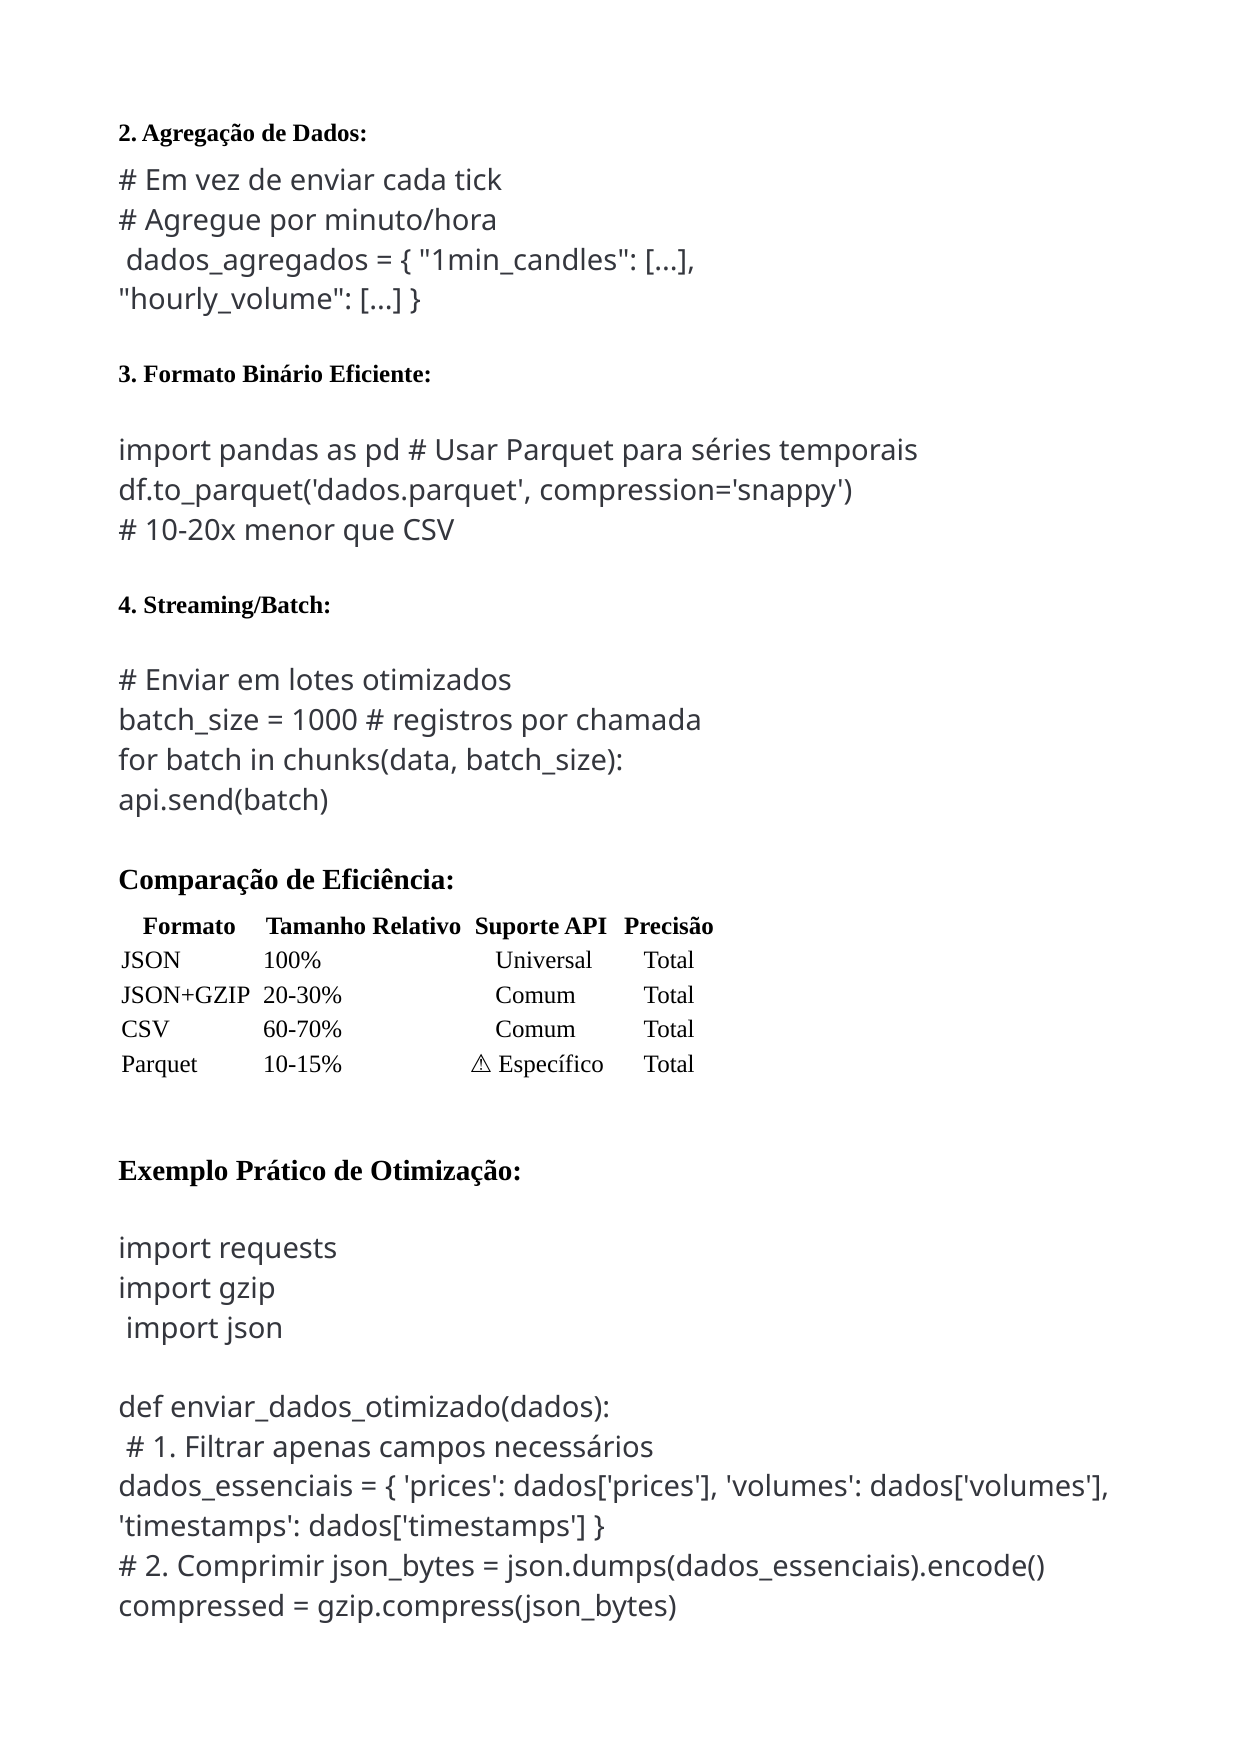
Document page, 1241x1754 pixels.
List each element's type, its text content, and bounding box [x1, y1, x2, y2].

text import requests [118, 1228, 1122, 1267]
table_cell 20-30% [260, 977, 467, 1012]
text def enviar_dados_otimizado(dados): [118, 1386, 1122, 1426]
subtitle 2. Agregação de Dados: [118, 118, 1122, 147]
table_cell ✅ Total [615, 943, 722, 977]
subtitle 4. Streaming/Batch: [118, 590, 1122, 618]
table_header Formato [118, 908, 260, 942]
text # 1. Filtrar apenas campos necessários [118, 1426, 1122, 1466]
table_cell 100% [260, 943, 467, 977]
text dados_essenciais = { 'prices': dados['prices'], 'volumes': dados['volumes'], 'timestamps': dados['timestamps'] } [118, 1466, 1122, 1545]
table_cell ✅ Comum [467, 1012, 615, 1046]
table_header Tamanho Relativo [260, 908, 467, 942]
text batch_size = 1000 # registros por chamada [118, 699, 1122, 739]
table_cell ✅ Comum [467, 977, 615, 1012]
text # Enviar em lotes otimizados [118, 660, 1122, 699]
text for batch in chunks(data, batch_size): [118, 739, 1122, 779]
table_cell JSON [118, 943, 260, 977]
text api.send(batch) [118, 779, 1122, 818]
text import gzip [118, 1267, 1122, 1307]
text # 2. Comprimir json_bytes = json.dumps(dados_essenciais).encode() compressed = gzip.compress(json_bytes) [118, 1545, 1122, 1624]
table_header Suporte API [467, 908, 615, 942]
subtitle Exemplo Prático de Otimização: [118, 1153, 1122, 1186]
table_cell Parquet [118, 1046, 260, 1081]
table_cell CSV [118, 1012, 260, 1046]
text import pandas as pd # Usar Parquet para séries temporais df.to_parquet('dados.parquet', compression='snappy') [118, 429, 1122, 509]
table_cell 10-15% [260, 1046, 467, 1081]
table_cell ✅ Total [615, 1012, 722, 1046]
text # 10-20x menor que CSV [118, 509, 1122, 548]
text dados_agregados = { "1min_candles": [...], [118, 239, 1122, 278]
table_header Precisão [615, 908, 722, 942]
text # Agregue por minuto/hora [118, 199, 1122, 239]
table_cell ✅ Total [615, 977, 722, 1012]
subtitle Comparação de Eficiência: [118, 862, 1122, 895]
text # Em vez de enviar cada tick [118, 159, 1122, 199]
table_cell ✅ Universal [467, 943, 615, 977]
subtitle 3. Formato Binário Eficiente: [118, 359, 1122, 388]
table_cell ✅ Total [615, 1046, 722, 1081]
table_cell 60-70% [260, 1012, 467, 1046]
table_cell JSON+GZIP [118, 977, 260, 1012]
text import json [118, 1307, 1122, 1347]
text "hourly_volume": [...] } [118, 278, 1122, 318]
table_cell ⚠️ Específico [467, 1046, 615, 1081]
